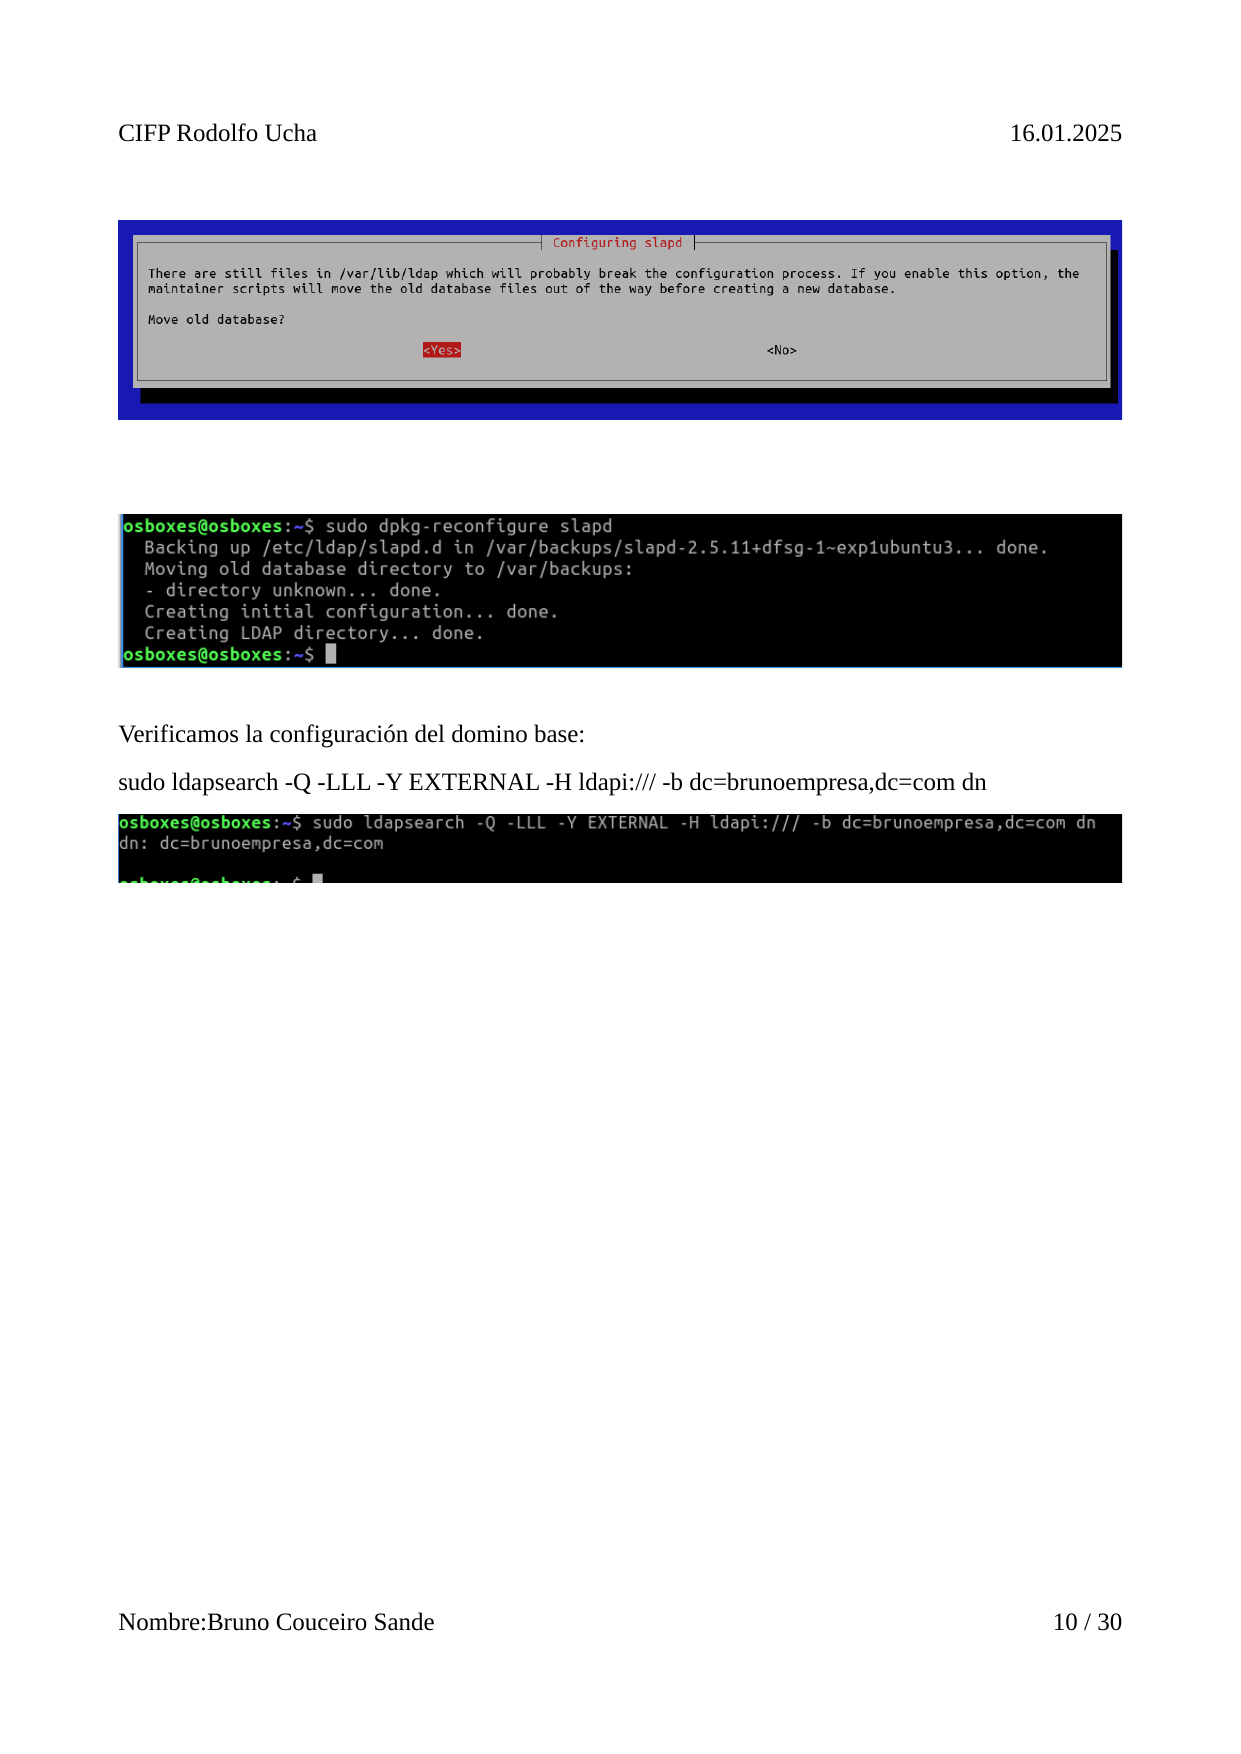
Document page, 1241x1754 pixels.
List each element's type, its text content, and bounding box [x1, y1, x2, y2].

picture [118, 814, 1123, 883]
picture [118, 220, 1123, 420]
picture [118, 514, 1123, 668]
text sudo ldapsearch -Q -LLL -Y EXTERNAL -H ldapi:/// -b dc=brunoempresa,dc=com dn [118, 767, 1122, 796]
text Verificamos la configuración del domino base: [118, 719, 1122, 748]
